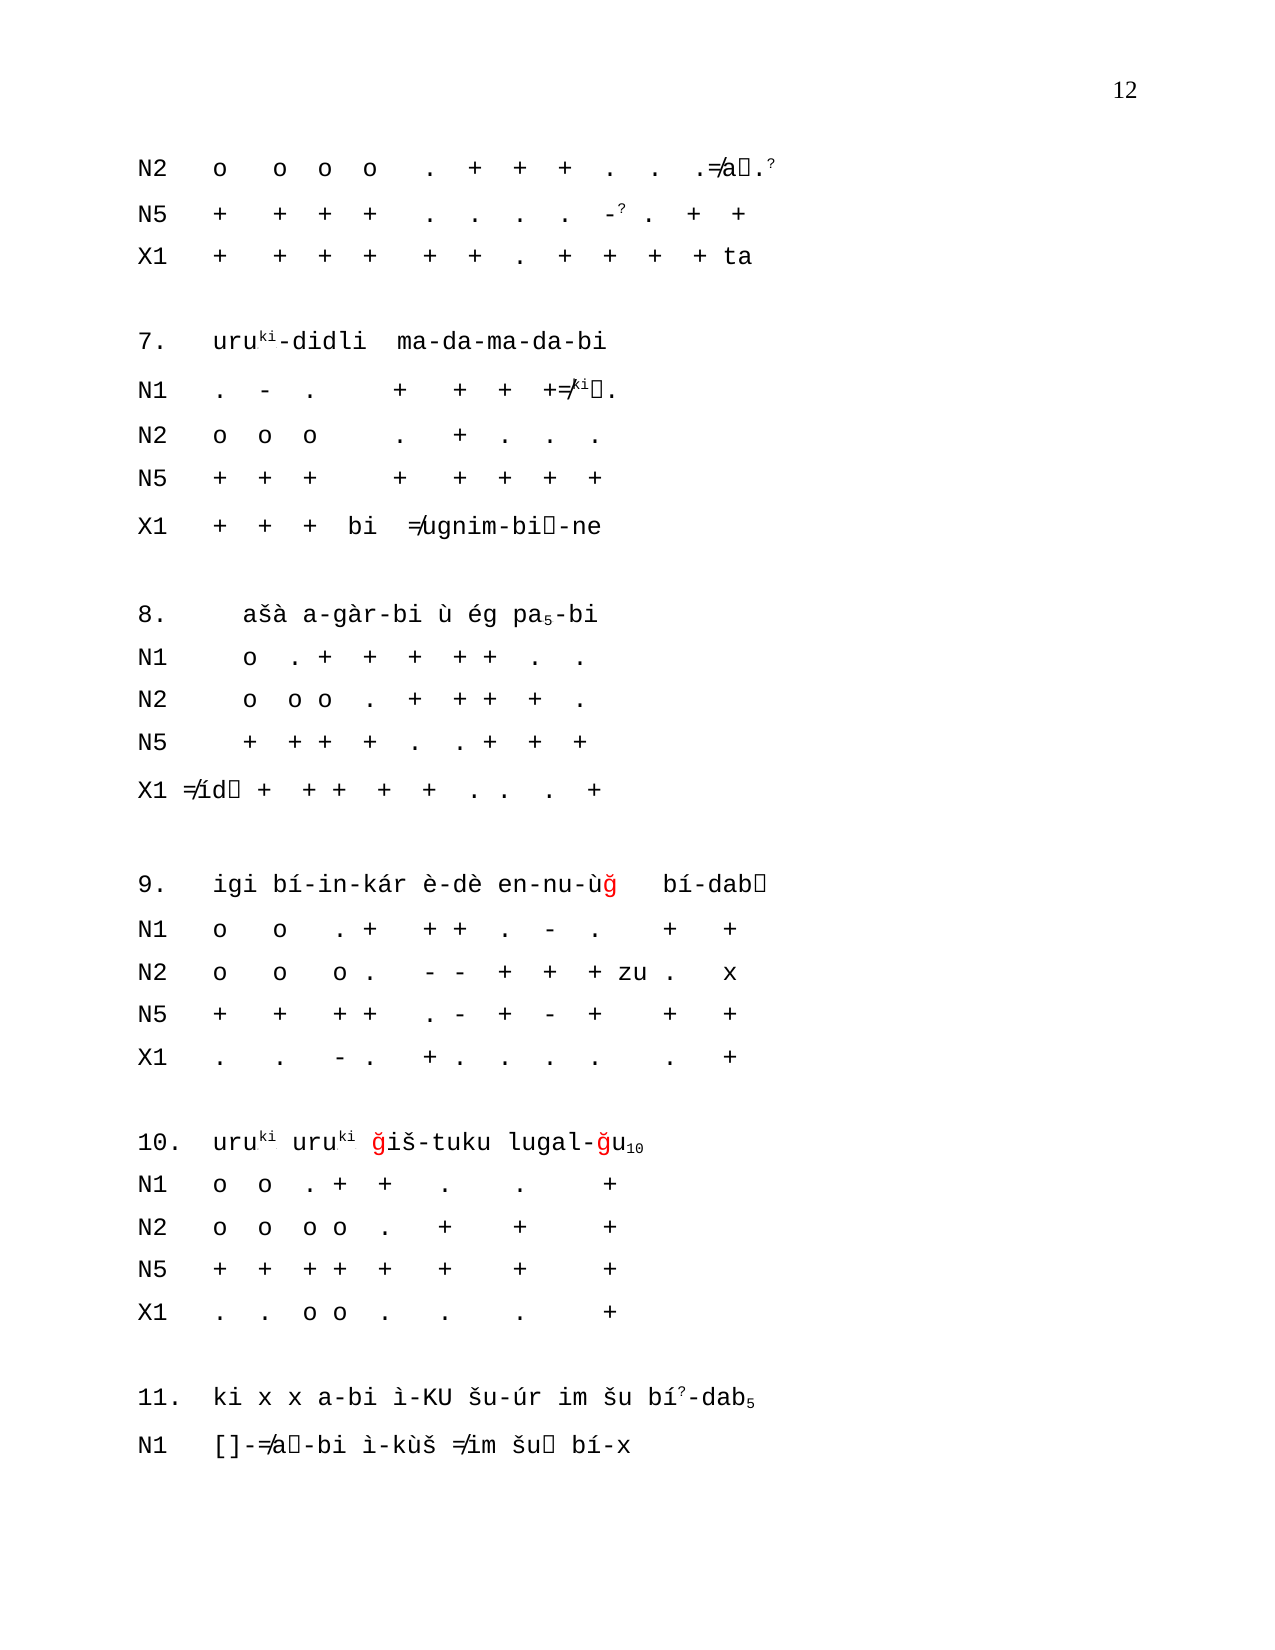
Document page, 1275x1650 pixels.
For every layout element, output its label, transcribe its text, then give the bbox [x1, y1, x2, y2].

text N1 . - . + + + +≠ki. [137, 371, 1138, 406]
text N2 o o o o . + + + [137, 1214, 1138, 1243]
text N5 + + + + + + + + [137, 465, 1138, 493]
text N1 o o . + + + . - . + + [137, 917, 1138, 945]
text N1 o o . + + . . + [137, 1172, 1138, 1200]
text N5 + + + + . . + + + [137, 729, 1138, 757]
text N2 o o o . - - + + + zu . x [137, 959, 1138, 988]
text 7. uruPkiP-didli ma-da-ma-da-bi [137, 329, 1138, 357]
text N1 []-≠a-bi ì-kùš ≠im šu bí-x [137, 1427, 1138, 1461]
text X1 + + + bi ≠ugnim-bi-ne [137, 508, 1138, 542]
text X1 . . - . + . . . . . + [137, 1044, 1138, 1073]
text 9. igi bí-in-kár è-dè en-nu-ùğ bí-dab [137, 865, 1138, 900]
text N1 o . + + + + + . . [137, 644, 1138, 672]
text 8. a­šà a-gàr-bi ù ég paB5B-bi [137, 602, 1138, 630]
text X1 . . o o . . . + [137, 1299, 1138, 1328]
text N5 + + + + . - + - + + + [137, 1002, 1138, 1030]
text X1 + + + + + + . + + + + ta [137, 244, 1138, 272]
text N5 + + + + . . . . -? . + + [137, 201, 1138, 230]
text X1 ≠íd + + + + + . . . + [137, 772, 1138, 806]
text N5 + + + + + + + + [137, 1257, 1138, 1285]
text N2 o o o . + + + + . [137, 687, 1138, 715]
text N2 o o o o . + + + . . .≠a.? [137, 150, 1138, 184]
text 10. uruPkiP uruPkiP ğiš-tuku lugal-ğu10 [137, 1129, 1138, 1158]
text 11. ki x x a-bi ì-KU šu-úr im šu bí?-dab5 [137, 1384, 1138, 1413]
text N2 o o o . + . . . [137, 423, 1138, 451]
